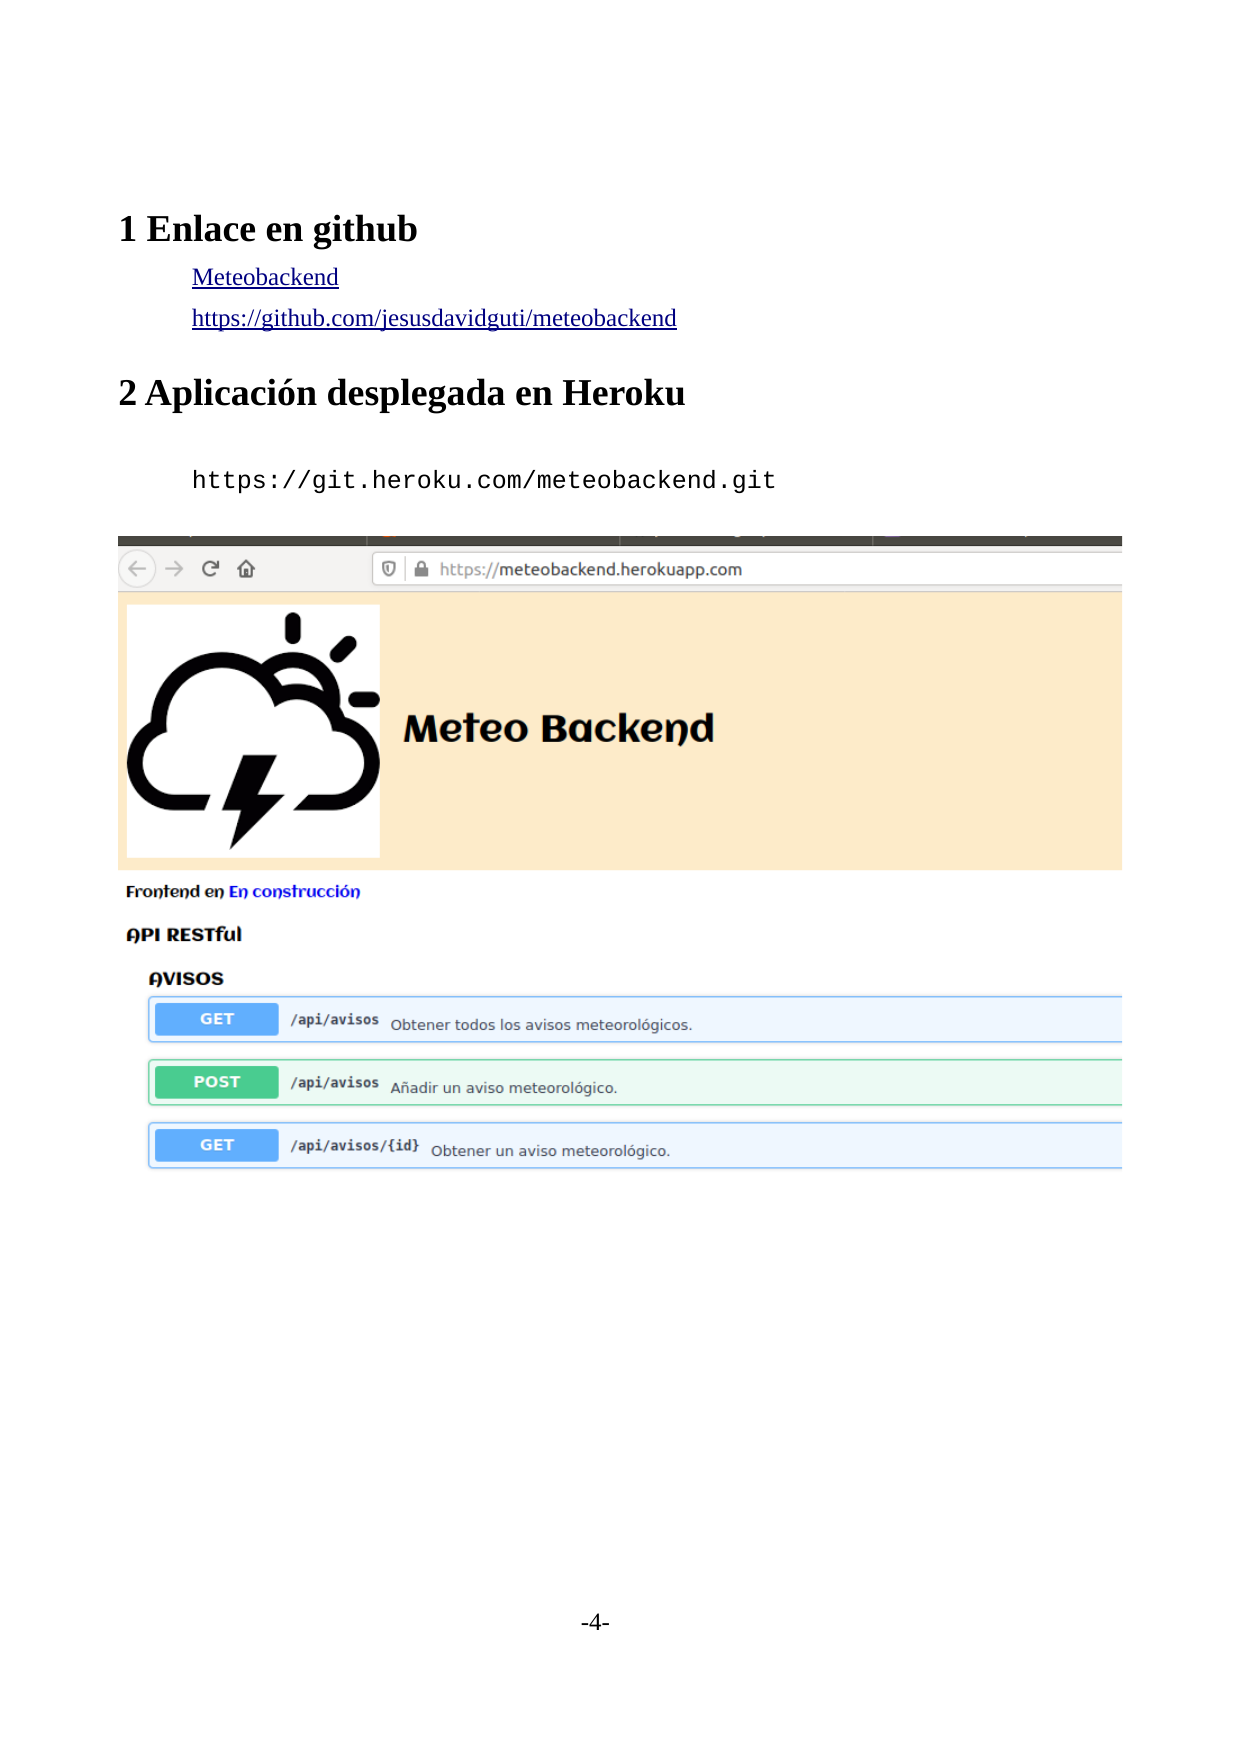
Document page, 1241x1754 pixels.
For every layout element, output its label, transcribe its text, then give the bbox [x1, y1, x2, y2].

subtitle 1 Enlace en github [118, 206, 1122, 250]
text https://github.com/jesusdavidguti/meteobackend [118, 303, 1122, 332]
subtitle 2 Aplicación desplegada en Heroku [118, 370, 1122, 413]
text Meteobackend [118, 262, 1122, 291]
picture [118, 536, 1123, 1173]
text https://git.heroku.com/meteobackend.git [118, 467, 1122, 496]
